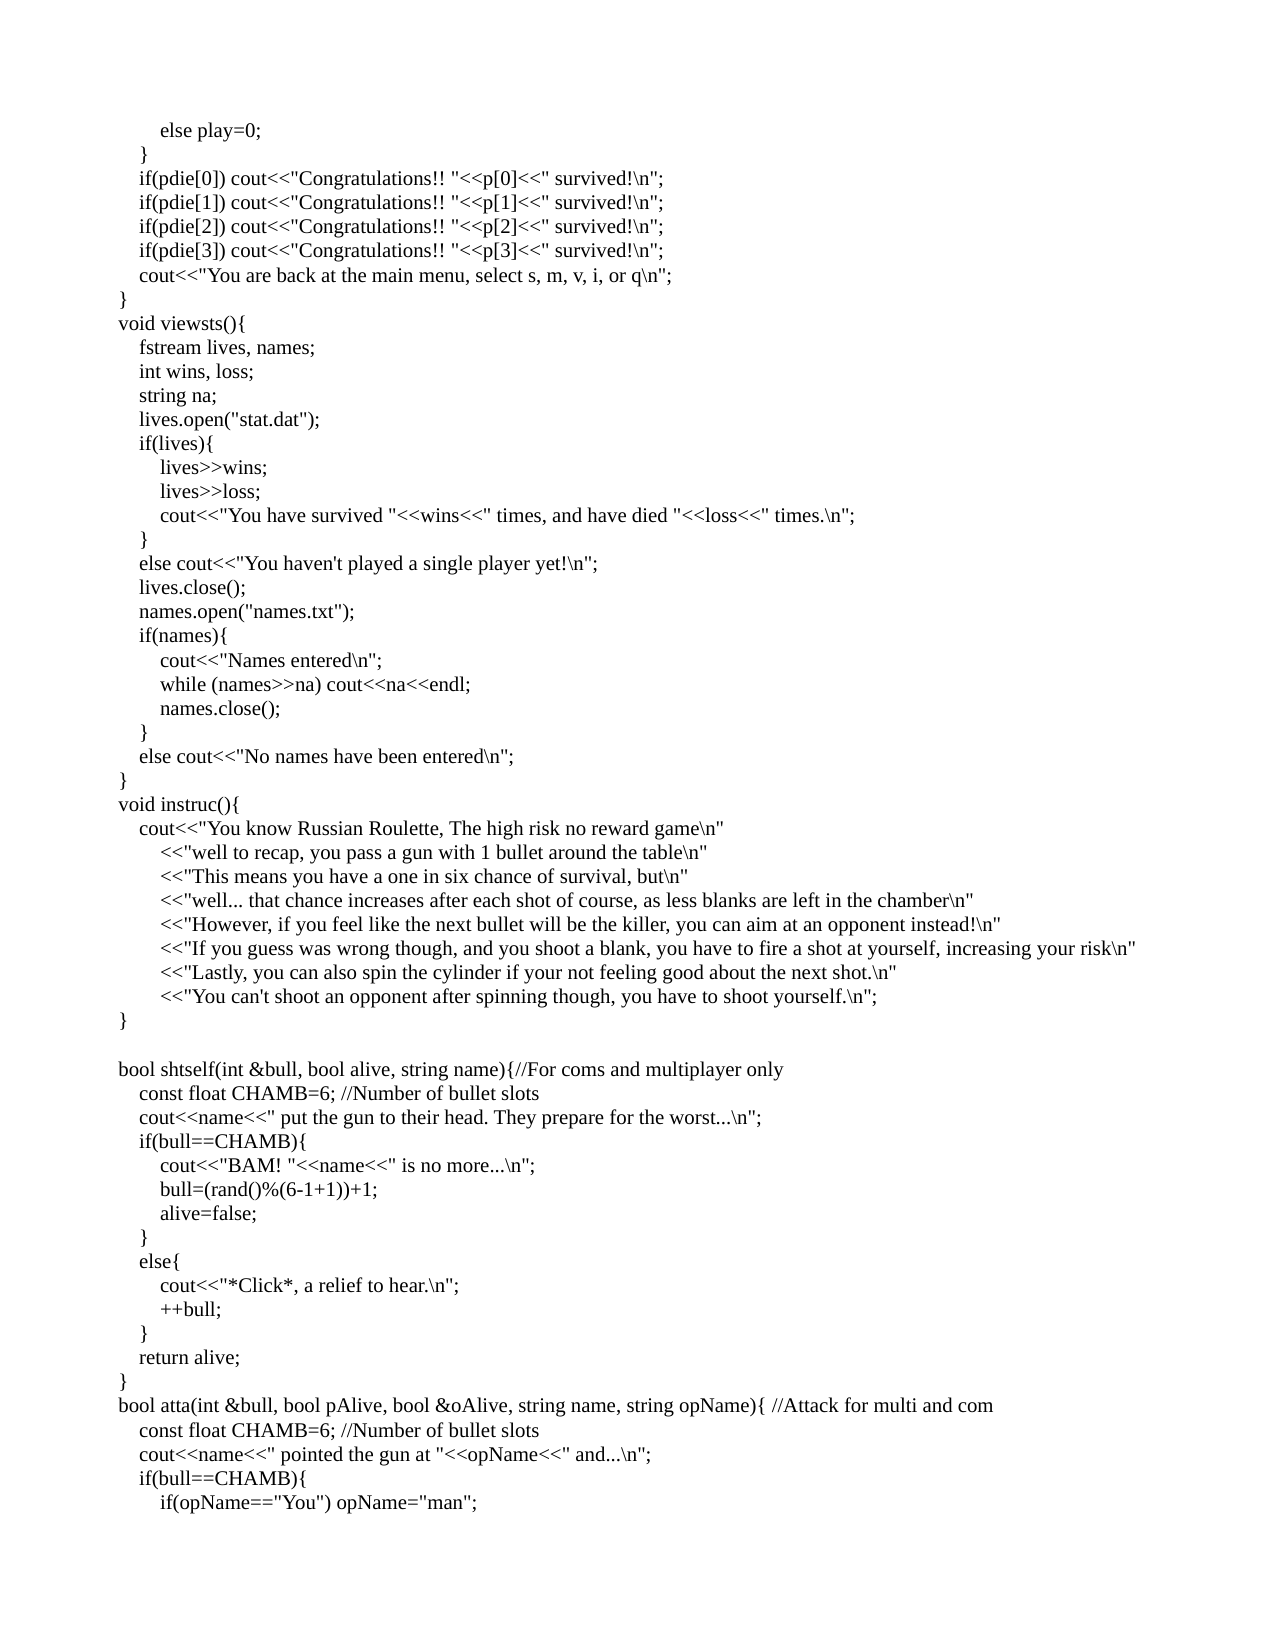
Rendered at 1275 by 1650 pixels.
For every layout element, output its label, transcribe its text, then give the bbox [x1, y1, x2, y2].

text else play=0; [118, 118, 1157, 142]
text cout<<"You have survived "<<wins<<" times, and have died "<<loss<<" times.\n"; [118, 503, 1157, 527]
text cout<<"You are back at the main menu, select s, m, v, i, or q\n"; [118, 262, 1157, 287]
text if(names){ [118, 623, 1157, 647]
text names.close(); [118, 696, 1157, 720]
text else cout<<"No names have been entered\n"; [118, 744, 1157, 768]
text lives>>loss; [118, 479, 1157, 503]
text <<"well to recap, you pass a gun with 1 bullet around the table\n" [118, 840, 1157, 864]
text lives.close(); [118, 575, 1157, 599]
text } [118, 287, 1157, 311]
text } [118, 1225, 1157, 1249]
text else{ [118, 1249, 1157, 1273]
text else cout<<"You haven't played a single player yet!\n"; [118, 551, 1157, 575]
text } [118, 527, 1157, 551]
text string na; [118, 383, 1157, 407]
text const float CHAMB=6; //Number of bullet slots [118, 1417, 1157, 1442]
text } [118, 720, 1157, 744]
text <<"well... that chance increases after each shot of course, as less blanks are left in the chamber\n" [118, 888, 1157, 912]
text } [118, 1369, 1157, 1393]
text if(bull==CHAMB){ [118, 1466, 1157, 1490]
text cout<<"*Click*, a relief to hear.\n"; [118, 1273, 1157, 1297]
text alive=false; [118, 1201, 1157, 1225]
text } [118, 768, 1157, 792]
text <<"You can't shoot an opponent after spinning though, you have to shoot yourself.\n"; [118, 984, 1157, 1008]
text <<"This means you have a one in six chance of survival, but\n" [118, 864, 1157, 888]
text if(opName=="You") opName="man"; [118, 1490, 1157, 1514]
text void instruc(){ [118, 792, 1157, 816]
text cout<<name<<" pointed the gun at "<<opName<<" and...\n"; [118, 1442, 1157, 1466]
text if(pdie[1]) cout<<"Congratulations!! "<<p[1]<<" survived!\n"; [118, 190, 1157, 214]
text } [118, 1008, 1157, 1032]
text if(pdie[3]) cout<<"Congratulations!! "<<p[3]<<" survived!\n"; [118, 238, 1157, 262]
text <<"However, if you feel like the next bullet will be the killer, you can aim at an opponent instead!\n" [118, 912, 1157, 936]
text const float CHAMB=6; //Number of bullet slots [118, 1081, 1157, 1105]
text bool atta(int &bull, bool pAlive, bool &oAlive, string name, string opName){ //Attack for multi and com [118, 1393, 1157, 1417]
text cout<<"You know Russian Roulette, The high risk no reward game\n" [118, 816, 1157, 840]
text <<"If you guess was wrong though, and you shoot a blank, you have to fire a shot at yourself, increasing your risk\n" [118, 936, 1157, 960]
text names.open("names.txt"); [118, 599, 1157, 623]
text if(bull==CHAMB){ [118, 1129, 1157, 1153]
text bull=(rand()%(6-1+1))+1; [118, 1177, 1157, 1201]
text } [118, 142, 1157, 166]
text lives.open("stat.dat"); [118, 407, 1157, 431]
text while (names>>na) cout<<na<<endl; [118, 672, 1157, 696]
text } [118, 1321, 1157, 1345]
text ++bull; [118, 1297, 1157, 1321]
text <<"Lastly, you can also spin the cylinder if your not feeling good about the next shot.\n" [118, 960, 1157, 984]
text int wins, loss; [118, 359, 1157, 383]
text bool shtself(int &bull, bool alive, string name){//For coms and multiplayer only [118, 1057, 1157, 1081]
text void viewsts(){ [118, 311, 1157, 335]
text cout<<"Names entered\n"; [118, 647, 1157, 672]
text if(lives){ [118, 431, 1157, 455]
text if(pdie[2]) cout<<"Congratulations!! "<<p[2]<<" survived!\n"; [118, 214, 1157, 238]
text fstream lives, names; [118, 335, 1157, 359]
text return alive; [118, 1345, 1157, 1369]
text lives>>wins; [118, 455, 1157, 479]
text if(pdie[0]) cout<<"Congratulations!! "<<p[0]<<" survived!\n"; [118, 166, 1157, 190]
text cout<<"BAM! "<<name<<" is no more...\n"; [118, 1153, 1157, 1177]
text cout<<name<<" put the gun to their head. They prepare for the worst...\n"; [118, 1105, 1157, 1129]
